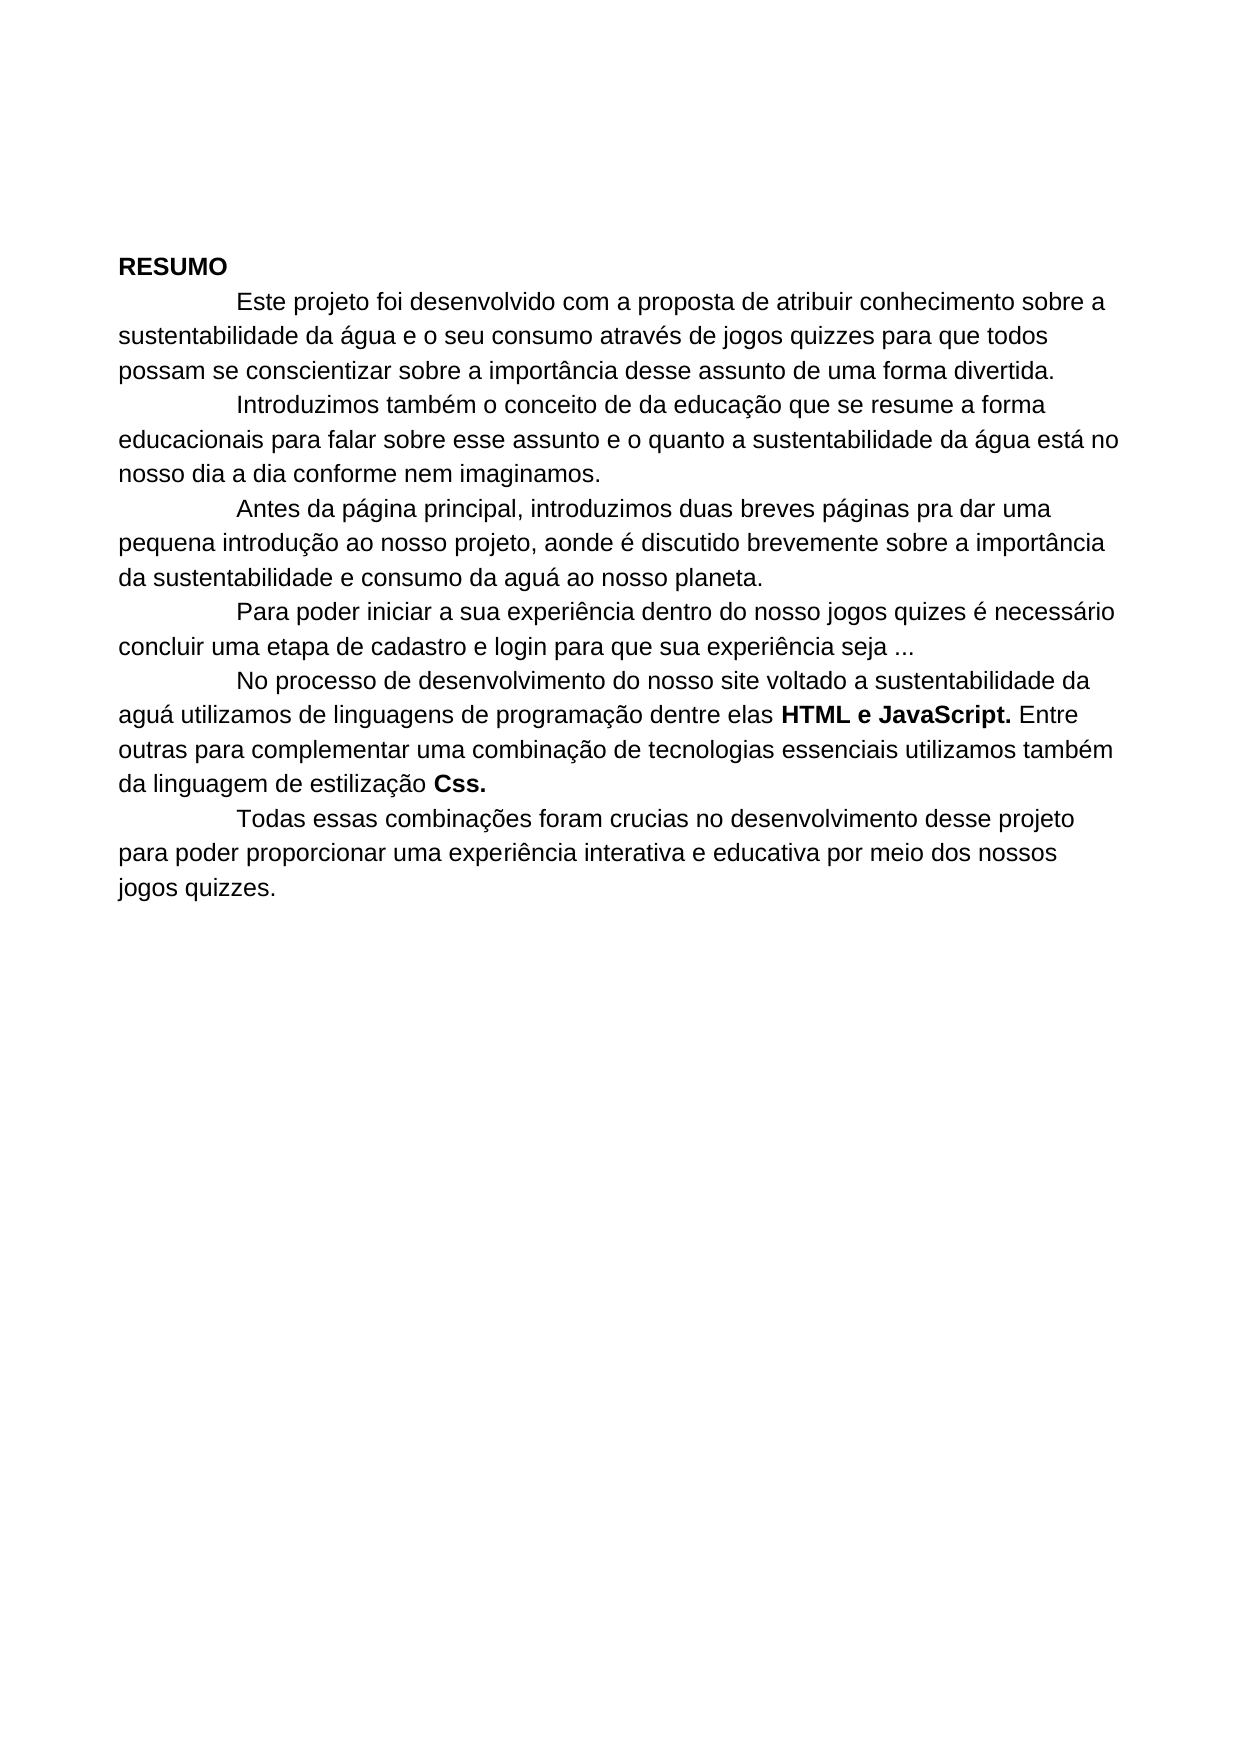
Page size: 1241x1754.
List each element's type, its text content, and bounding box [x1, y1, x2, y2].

text RESUMO [118, 252, 1122, 281]
text No processo de desenvolvimento do nosso site voltado a sustentabilidade da aguá utilizamos de linguagens de programação dentre elas HTML e JavaScript. Entre outras para complementar uma combinação de tecnologias essenciais utilizamos também da linguagem de estilização Css. [118, 666, 1122, 798]
text Antes da página principal, introduzimos duas breves páginas pra dar uma pequena introdução ao nosso projeto, aonde é discutido brevemente sobre a importância da sustentabilidade e consumo da aguá ao nosso planeta. [118, 494, 1122, 591]
text Todas essas combinações foram crucias no desenvolvimento desse projeto para poder proporcionar uma experiência interativa e educativa por meio dos nossos jogos quizzes. [118, 804, 1122, 902]
text Introduzimos também o conceito de da educação que se resume a forma educacionais para falar sobre esse assunto e o quanto a sustentabilidade da água está no nosso dia a dia conforme nem imaginamos. [118, 390, 1122, 488]
text Para poder iniciar a sua experiência dentro do nosso jogos quizes é necessário concluir uma etapa de cadastro e login para que sua experiência seja ... [118, 597, 1122, 660]
text Este projeto foi desenvolvido com a proposta de atribuir conhecimento sobre a sustentabilidade da água e o seu consumo através de jogos quizzes para que todos possam se conscientizar sobre a importância desse assunto de uma forma divertida. [118, 287, 1122, 384]
